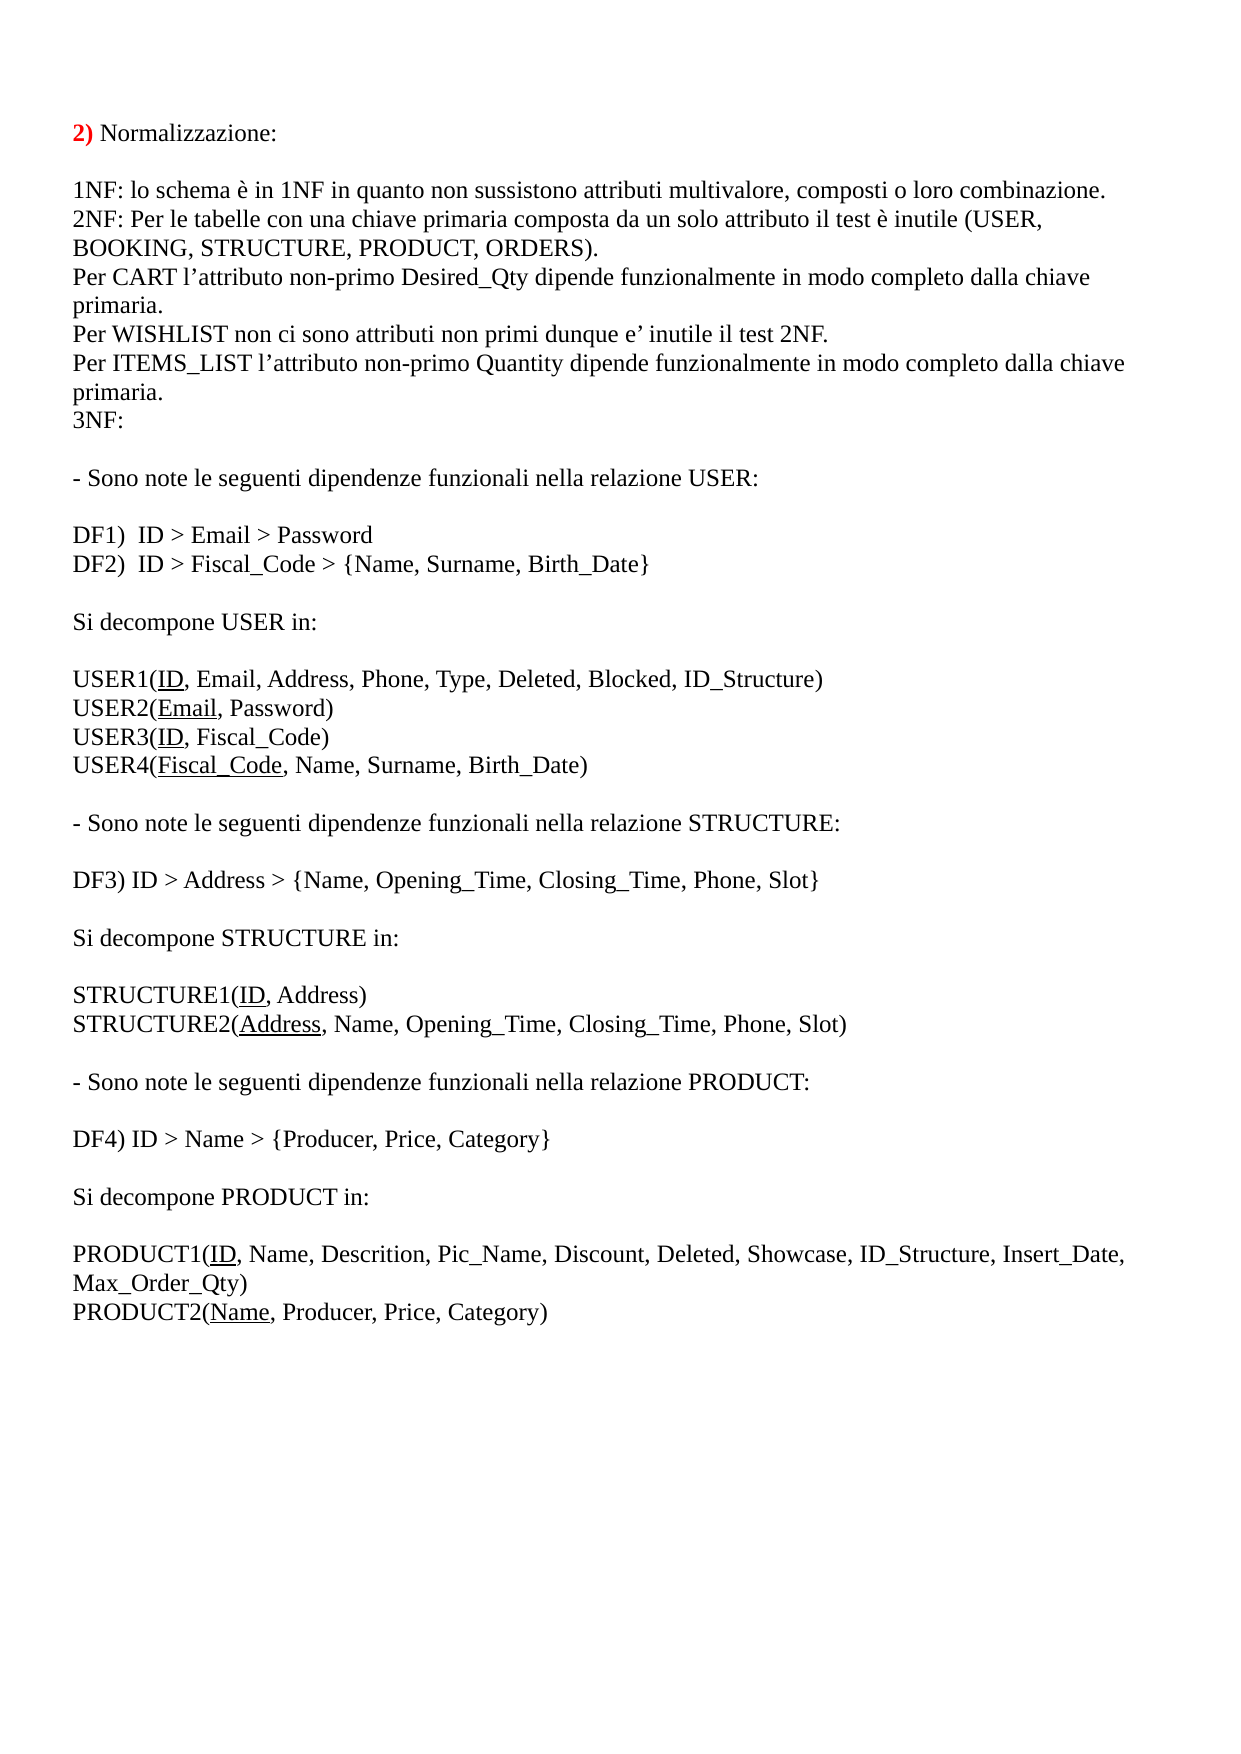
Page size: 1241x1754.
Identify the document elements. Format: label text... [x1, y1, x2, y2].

text DF3) ID > Address > {Name, Opening_Time, Closing_Time, Phone, Slot} [72, 866, 1152, 894]
text 2) Normalizzazione: [72, 118, 1152, 147]
text - Sono note le seguenti dipendenze funzionali nella relazione STRUCTURE: [72, 808, 1152, 837]
text USER1(ID, Email, Address, Phone, Type, Deleted, Blocked, ID_Structure) [72, 664, 1152, 693]
text PRODUCT2(Name, Producer, Price, Category) [72, 1297, 1152, 1326]
text - Sono note le seguenti dipendenze funzionali nella relazione PRODUCT: [72, 1067, 1152, 1096]
text Per ITEMS_LIST l’attributo non-primo Quantity dipende funzionalmente in modo completo dalla chiave primaria. [72, 348, 1152, 406]
text STRUCTURE2(Address, Name, Opening_Time, Closing_Time, Phone, Slot) [72, 1009, 1152, 1038]
text Per CART l’attributo non-primo Desired_Qty dipende funzionalmente in modo completo dalla chiave primaria. [72, 262, 1152, 319]
text DF1) ID > Email > Password [72, 521, 1152, 549]
text - Sono note le seguenti dipendenze funzionali nella relazione USER: [72, 463, 1152, 492]
text USER4(Fiscal_Code, Name, Surname, Birth_Date) [72, 751, 1152, 779]
text STRUCTURE1(ID, Address) [72, 981, 1152, 1009]
text 1NF: lo schema è in 1NF in quanto non sussistono attributi multivalore, composti o loro combinazione. [72, 176, 1152, 204]
text DF2) ID > Fiscal_Code > {Name, Surname, Birth_Date} [72, 549, 1152, 578]
text DF4) ID > Name > {Producer, Price, Category} [72, 1124, 1152, 1153]
text Si decompone STRUCTURE in: [72, 923, 1152, 952]
text USER3(ID, Fiscal_Code) [72, 722, 1152, 751]
text Si decompone PRODUCT in: [72, 1182, 1152, 1211]
text Si decompone USER in: [72, 607, 1152, 636]
text 3NF: [72, 406, 1152, 434]
text USER2(Email, Password) [72, 693, 1152, 722]
text 2NF: Per le tabelle con una chiave primaria composta da un solo attributo il test è inutile (USER, BOOKING, STRUCTURE, PRODUCT, ORDERS). [72, 204, 1152, 262]
text Per WISHLIST non ci sono attributi non primi dunque e’ inutile il test 2NF. [72, 319, 1152, 348]
text PRODUCT1(ID, Name, Descrition, Pic_Name, Discount, Deleted, Showcase, ID_Structure, Insert_Date, Max_Order_Qty) [72, 1239, 1152, 1297]
